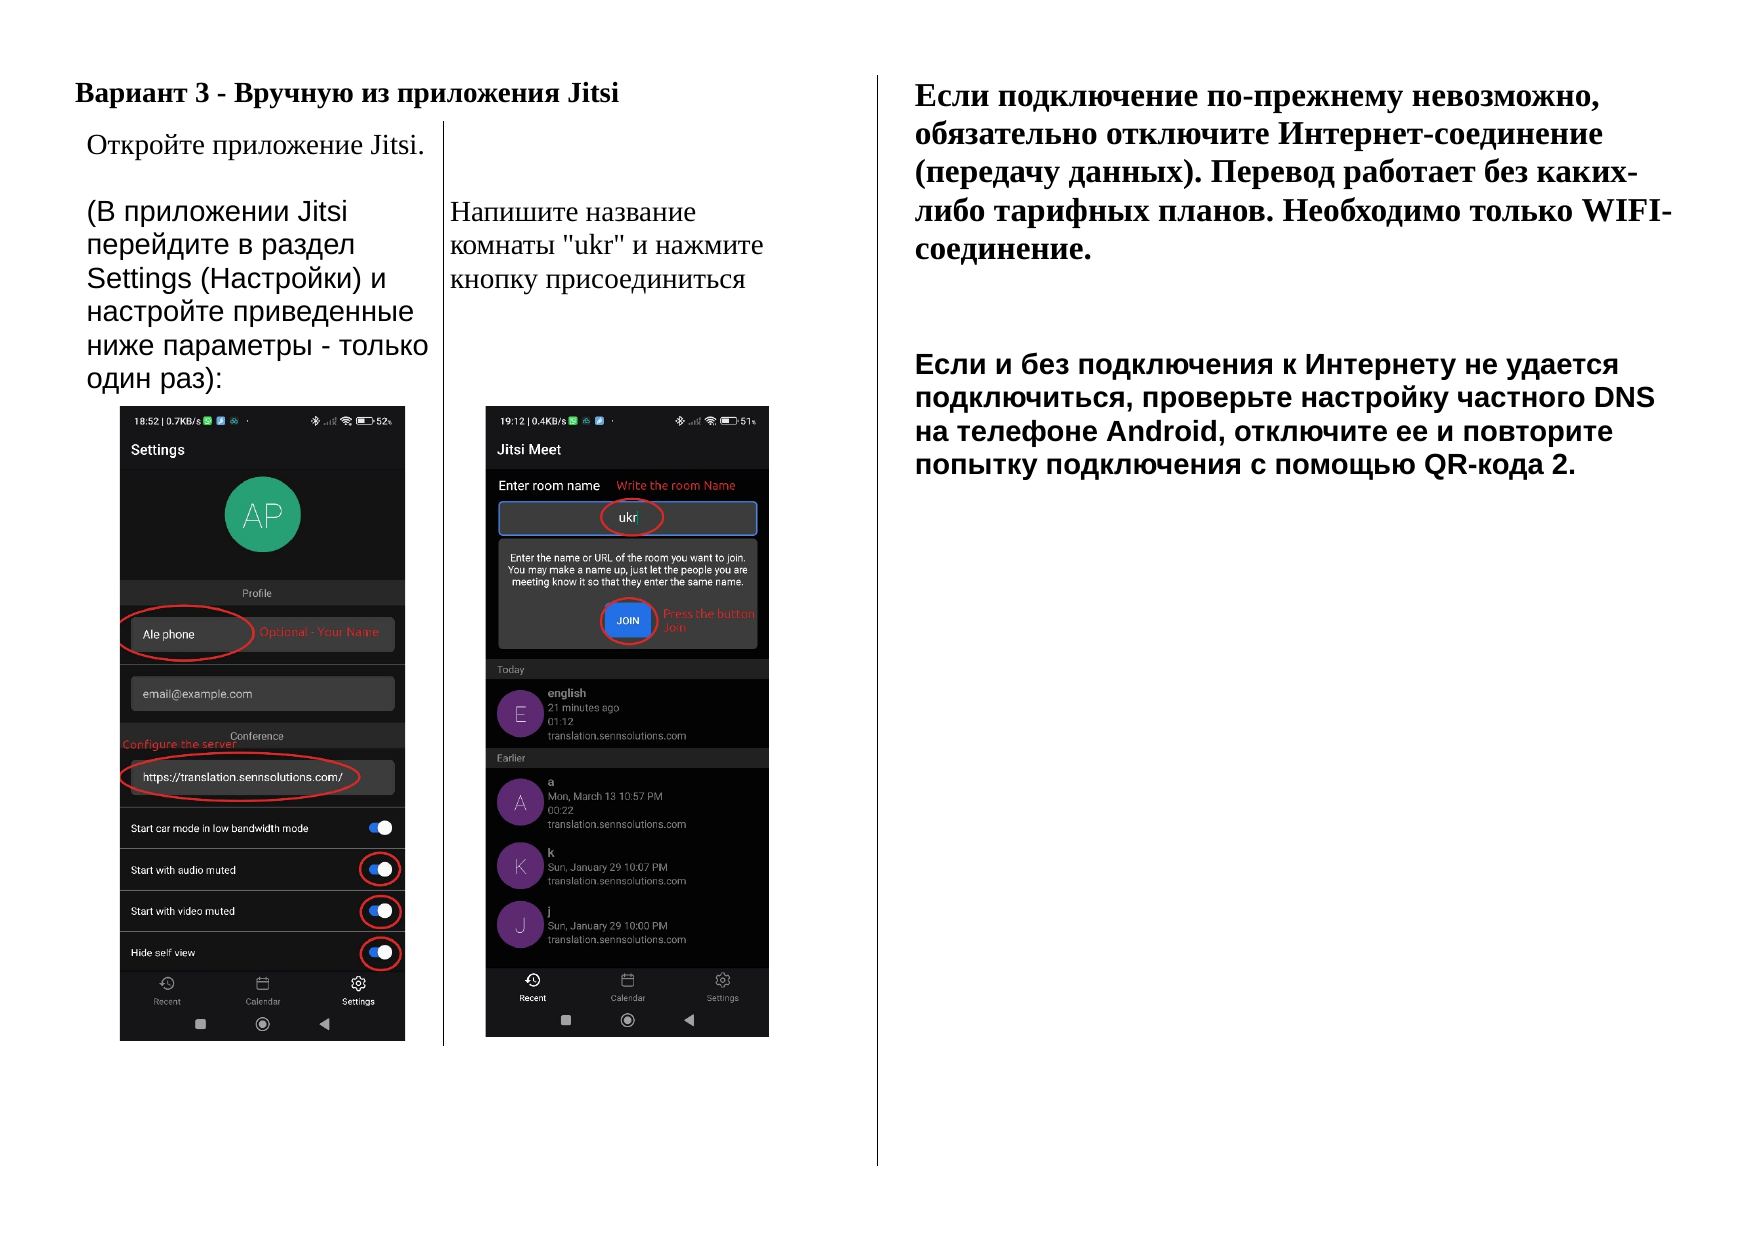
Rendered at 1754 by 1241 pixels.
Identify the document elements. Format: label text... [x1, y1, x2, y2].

table_header Откройте приложение Jitsi. (В приложении Jitsi перейдите в раздел Settings (Настройки) и настройте приведенные ниже параметры - только один раз): [81, 121, 443, 401]
text Если подключение по-прежнему невозможно, обязательно отключите Интернет-соединение (передачу данных). Перевод работает без каких-либо тарифных планов. Необходимо только WIFI-соединение. [914, 75, 1679, 267]
picture [119, 406, 406, 1041]
text Если и без подключения к Интернету не удается подключиться, проверьте настройку частного DNS на телефоне Android, отключите ее и повторите попытку подключения с помощью QR-кода 2. [914, 347, 1679, 481]
table_cell [444, 401, 811, 1046]
picture [485, 406, 769, 1037]
table_header Напишите название комнаты "ukr" и нажмите кнопку присоединиться [444, 121, 811, 401]
table_cell [81, 401, 443, 1046]
subtitle Вариант 3 - Вручную из приложения Jitsi [75, 75, 839, 108]
